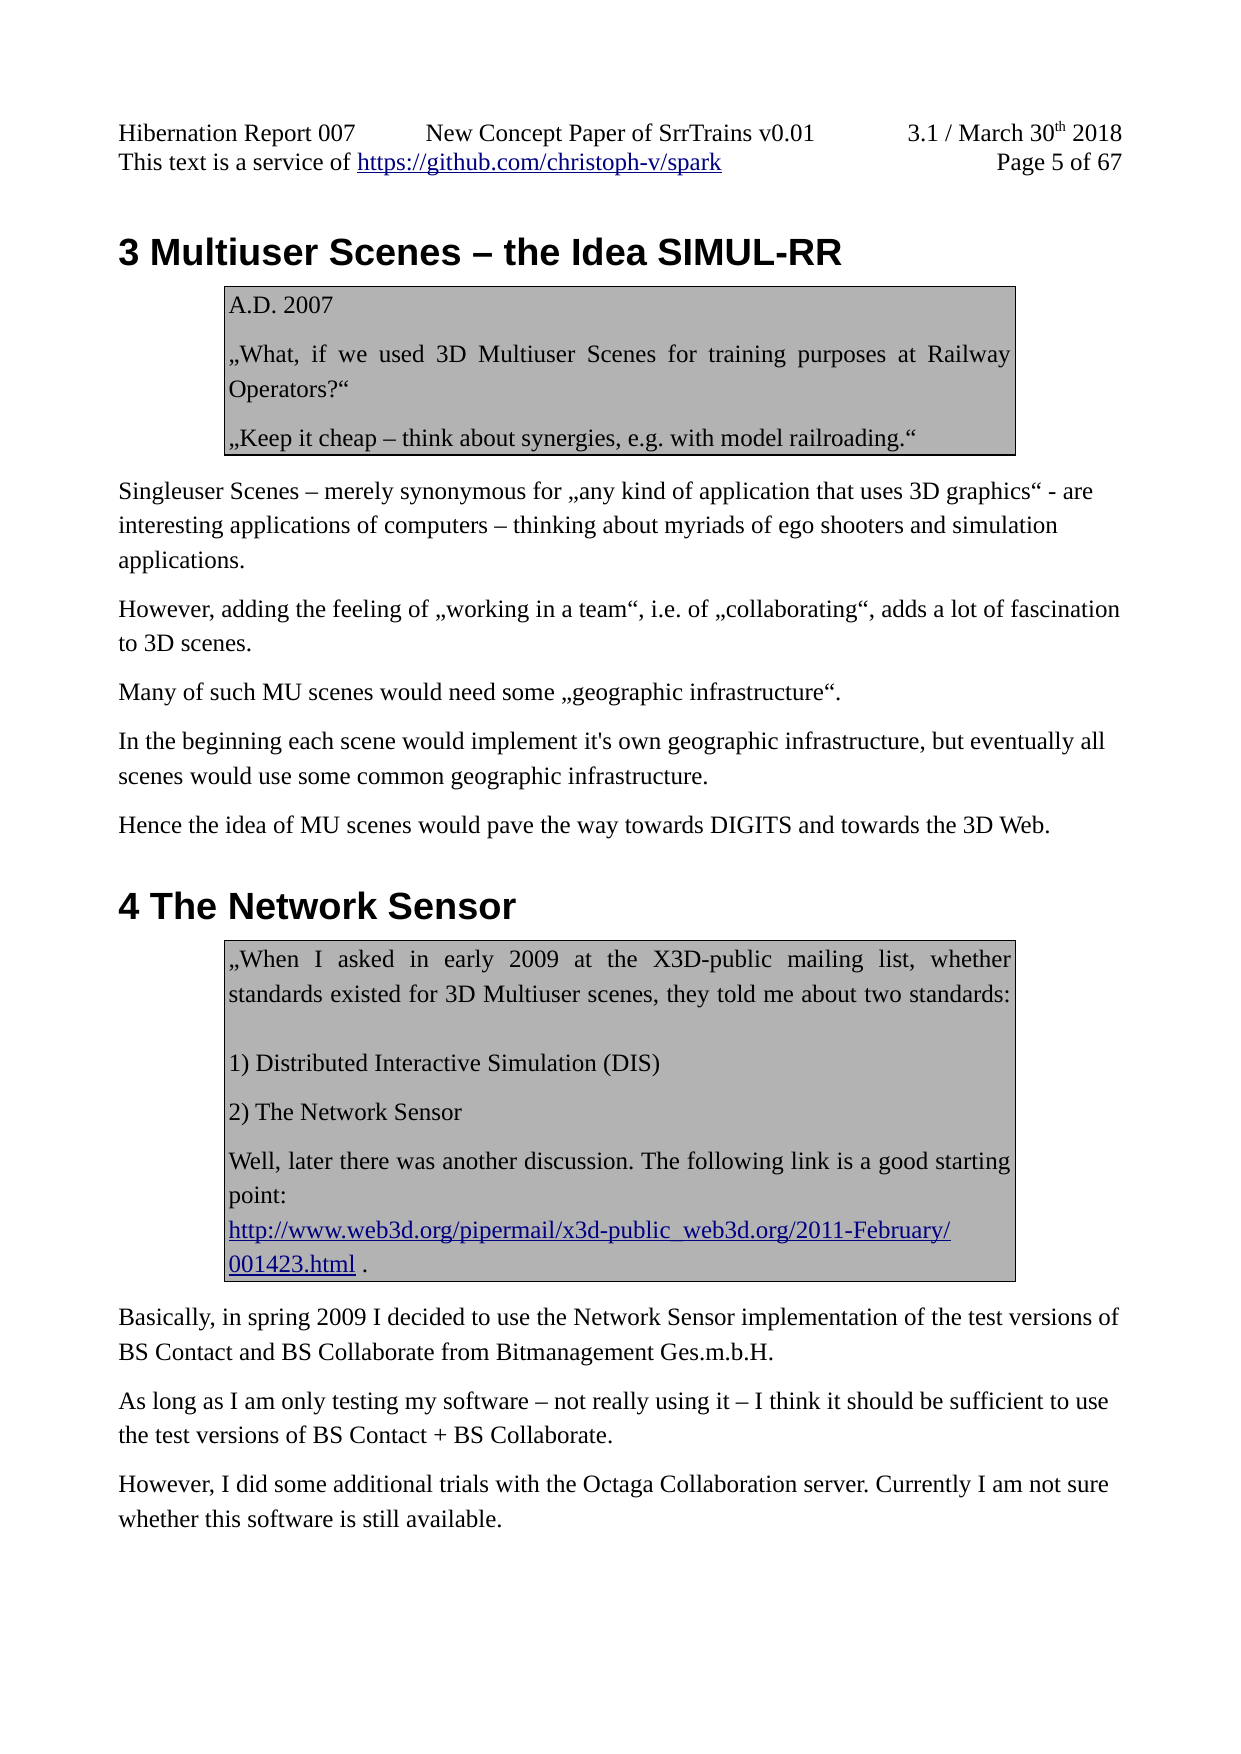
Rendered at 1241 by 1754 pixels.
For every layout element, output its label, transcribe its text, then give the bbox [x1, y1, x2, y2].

text However, I did some additional trials with the Octaga Collaboration server. Currently I am not sure whether this software is still available. [118, 1469, 1122, 1532]
text In the beginning each scene would implement it's own geographic infrastructure, but eventually all scenes would use some common geographic infrastructure. [118, 726, 1122, 790]
text Hence the idea of MU scenes would pave the way towards DIGITS and towards the 3D Web. [118, 810, 1122, 839]
text Basically, in spring 2009 I decided to use the Network Sensor implementation of the test versions of BS Contact and BS Collaborate from Bitmanagement Ges.m.b.H. [118, 1302, 1122, 1365]
list 2) The Network Sensor [225, 1093, 1015, 1125]
text „What, if we used 3D Multiuser Scenes for training purposes at Railway Operators?“ [225, 335, 1015, 402]
subtitle 3 Multiuser Scenes – the Idea SIMUL-RR [118, 230, 1122, 274]
list Well, later there was another discussion. The following link is a good starting point: http://www.web3d.org/pipermail/x3d-public_web3d.org/2011-February/001423.html . [225, 1142, 1015, 1281]
text As long as I am only testing my software – not really using it – I think it should be sufficient to use the test versions of BS Contact + BS Collaborate. [118, 1386, 1122, 1449]
text A.D. 2007 [225, 287, 1015, 319]
text „Keep it cheap – think about synergies, e.g. with model railroading.“ [225, 419, 1015, 454]
subtitle 4 The Network Sensor [118, 884, 1122, 928]
text Many of such MU scenes would need some „geographic infrastructure“. [118, 677, 1122, 706]
text However, adding the feeling of „working in a team“, i.e. of „collaborating“, adds a lot of fascination to 3D scenes. [118, 594, 1122, 657]
text „When I asked in early 2009 at the X3D-public mailing list, whether standards existed for 3D Multiuser scenes, they told me about two standards: 1) Distributed Interactive Simulation (DIS) [225, 941, 1015, 1076]
text Singleuser Scenes – merely synonymous for „any kind of application that uses 3D graphics“ - are interesting applications of computers – thinking about myriads of ego shooters and simulation applications. [118, 476, 1122, 573]
